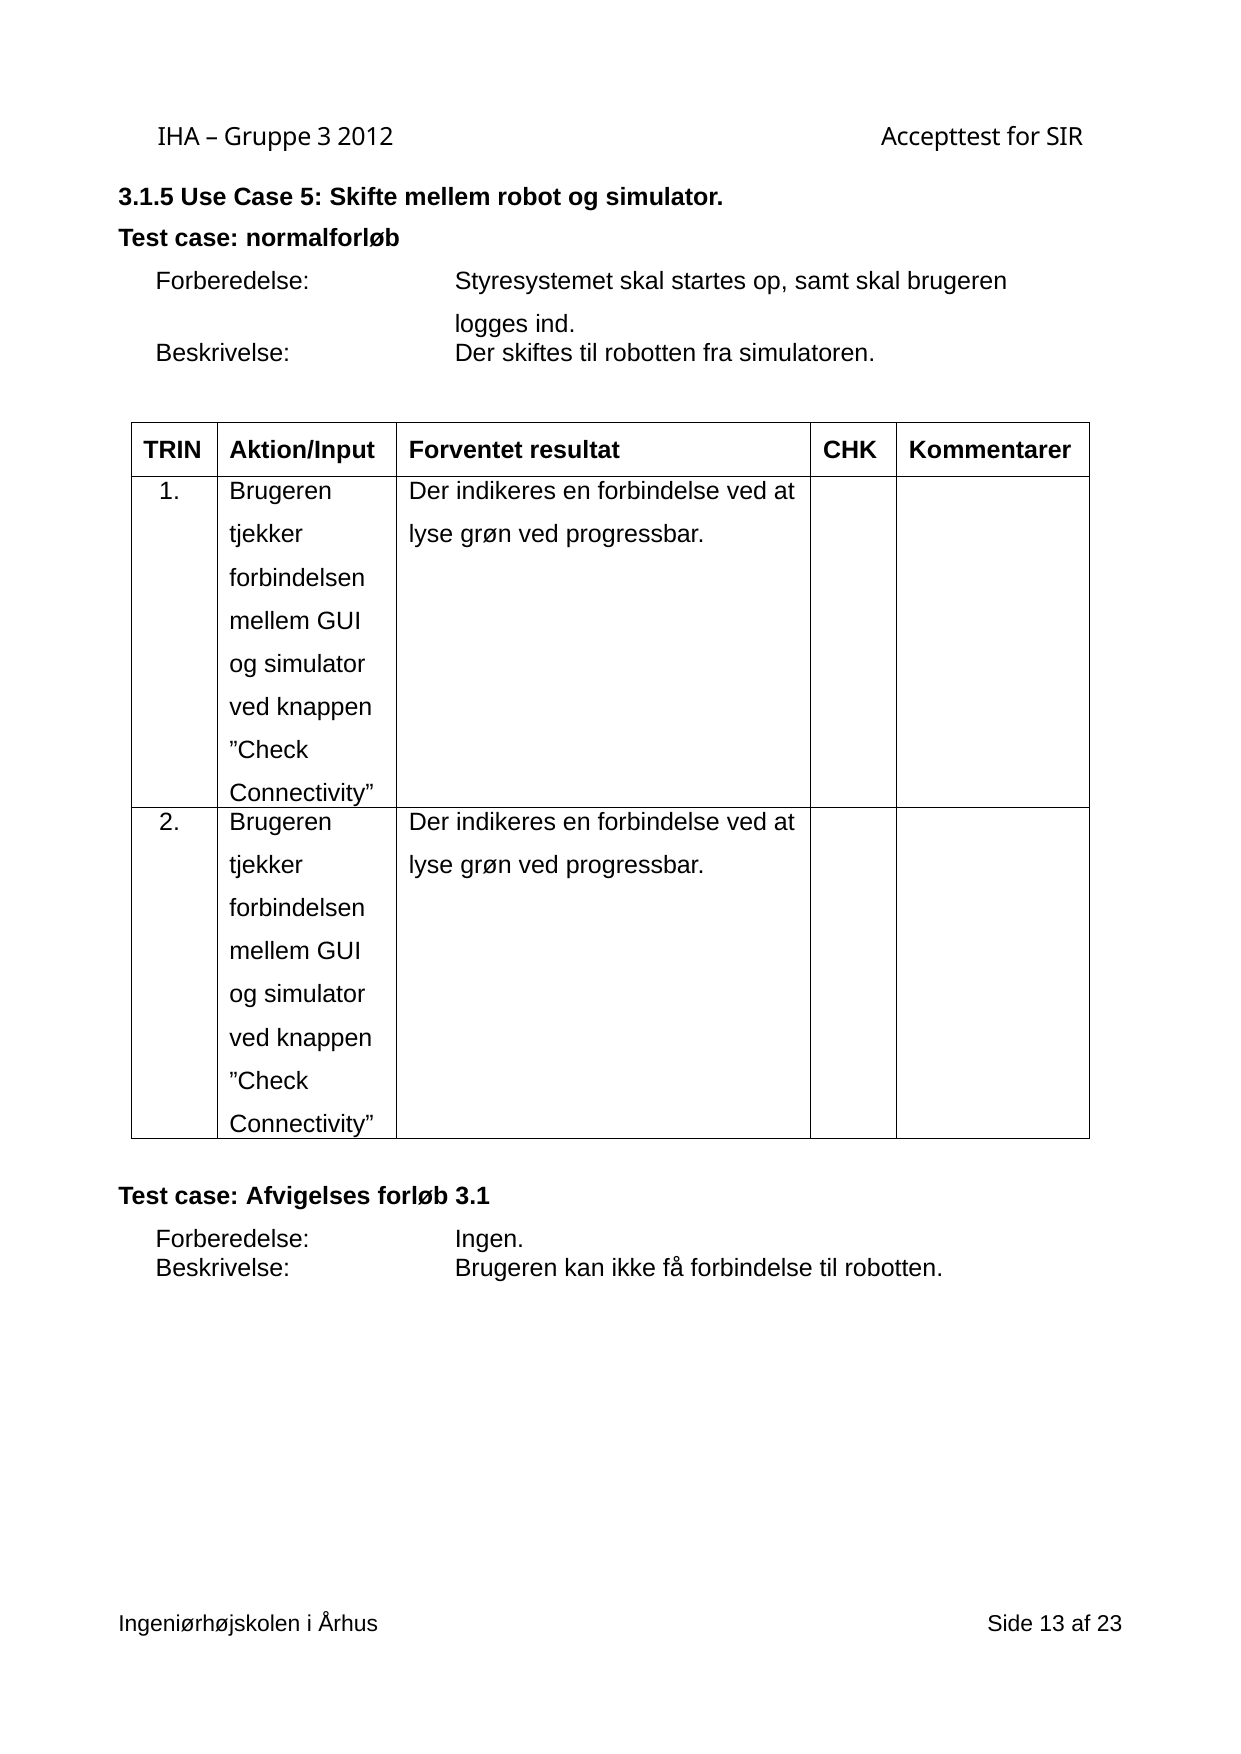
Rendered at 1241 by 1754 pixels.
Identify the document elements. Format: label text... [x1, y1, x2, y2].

table_header Ingen. [443, 1224, 1089, 1253]
table_cell [132, 477, 217, 807]
table_cell Beskrivelse: [144, 1253, 443, 1281]
table_cell Der skiftes til robotten fra simulatoren. [443, 338, 1089, 379]
table_cell Brugeren tjekker forbindelsen mellem GUI og simulator ved knappen ”Check Connectivity” [218, 808, 396, 1138]
table_cell Der indikeres en forbindelse ved at lyse grøn ved progressbar. [397, 477, 810, 807]
table_cell [132, 808, 217, 1138]
table_header Aktion/Input [218, 423, 396, 476]
table_cell [811, 477, 896, 807]
text Test case: normalforløb [118, 223, 1122, 252]
table_header Forventet resultat [397, 423, 810, 476]
table_cell [897, 477, 1089, 807]
table_header Styresystemet skal startes op, samt skal brugeren logges ind. [443, 266, 1089, 338]
table_cell Brugeren tjekker forbindelsen mellem GUI og simulator ved knappen ”Check Connectivity” [218, 477, 396, 807]
subtitle 3.1.5 Use Case 5: Skifte mellem robot og simulator. [118, 182, 1122, 210]
table_cell Der indikeres en forbindelse ved at lyse grøn ved progressbar. [397, 808, 810, 1138]
table_header CHK [811, 423, 896, 476]
table_cell Brugeren kan ikke få forbindelse til robotten. [443, 1253, 1089, 1281]
table_header Forberedelse: [144, 266, 443, 338]
table_header TRIN [132, 423, 217, 476]
table_cell Beskrivelse: [144, 338, 443, 379]
text Test case: Afvigelses forløb 3.1 [118, 1181, 1122, 1209]
table_cell [811, 808, 896, 1138]
table_header Kommentarer [897, 423, 1089, 476]
table_header Forberedelse: [144, 1224, 443, 1253]
table_cell [897, 808, 1089, 1138]
